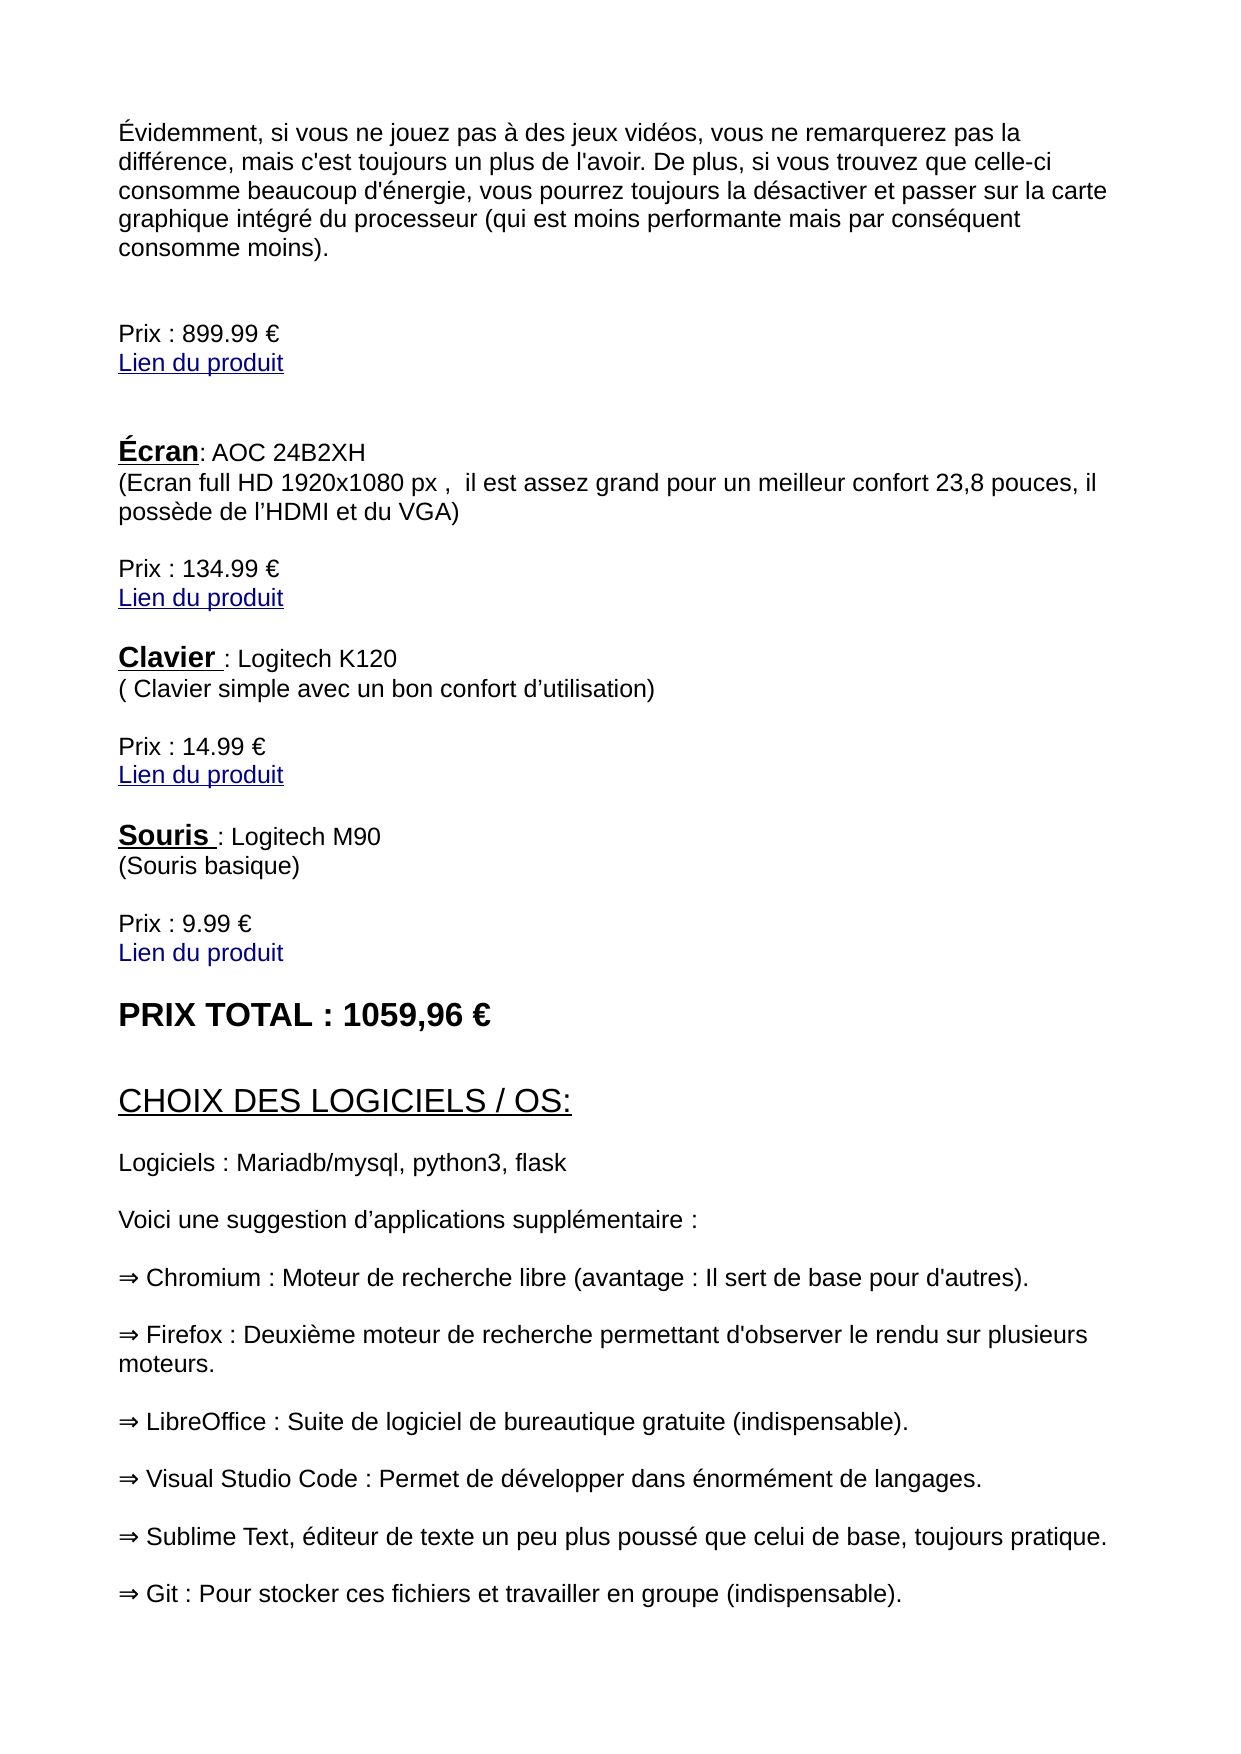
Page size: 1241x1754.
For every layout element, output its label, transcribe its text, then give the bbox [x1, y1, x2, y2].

text ⇒ Sublime Text, éditeur de texte un peu plus poussé que celui de base, toujours pratique. [118, 1522, 1122, 1550]
text (Ecran full HD 1920x1080 px , il est assez grand pour un meilleur confort 23,8 pouces, il possède de l’HDMI et du VGA) [118, 468, 1122, 525]
text ⇒ Visual Studio Code : Permet de développer dans énormément de langages. [118, 1464, 1122, 1493]
text ⇒ LibreOffice : Suite de logiciel de bureautique gratuite (indispensable). [118, 1407, 1122, 1435]
text Souris : Logitech M90 [118, 818, 1122, 851]
text Prix : 9.99 € [118, 909, 1122, 937]
text Lien du produit [118, 348, 1122, 377]
text Lien du produit [118, 583, 1122, 612]
text ( Clavier simple avec un bon confort d’utilisation) [118, 674, 1122, 703]
text Prix : 134.99 € [118, 554, 1122, 583]
text ⇒ Firefox : Deuxième moteur de recherche permettant d'observer le rendu sur plusieurs moteurs. [118, 1320, 1122, 1378]
text Prix : 14.99 € [118, 731, 1122, 760]
text ⇒ Git : Pour stocker ces fichiers et travailler en groupe (indispensable). [118, 1579, 1122, 1608]
text Prix : 899.99 € [118, 319, 1122, 348]
text Lien du produit [118, 937, 1122, 966]
text Lien du produit [118, 760, 1122, 789]
text Clavier : Logitech K120 [118, 640, 1122, 674]
text Voici une suggestion d’applications supplémentaire : [118, 1205, 1122, 1234]
text Logiciels : Mariadb/mysql, python3, flask [118, 1148, 1122, 1177]
text ⇒ Chromium : Moteur de recherche libre (avantage : Il sert de base pour d'autres). [118, 1263, 1122, 1292]
text (Souris basique) [118, 851, 1122, 880]
text Évidemment, si vous ne jouez pas à des jeux vidéos, vous ne remarquerez pas la différence, mais c'est toujours un plus de l'avoir. De plus, si vous trouvez que celle-ci consomme beaucoup d'énergie, vous pourrez toujours la désactiver et passer sur la carte graphique intégré du processeur (qui est moins performante mais par conséquent consomme moins). [118, 118, 1122, 262]
text CHOIX DES LOGICIELS / OS: [118, 1081, 1122, 1119]
text Écran: AOC 24B2XH [118, 434, 1122, 468]
text PRIX TOTAL : 1059,96 € [118, 995, 1122, 1033]
